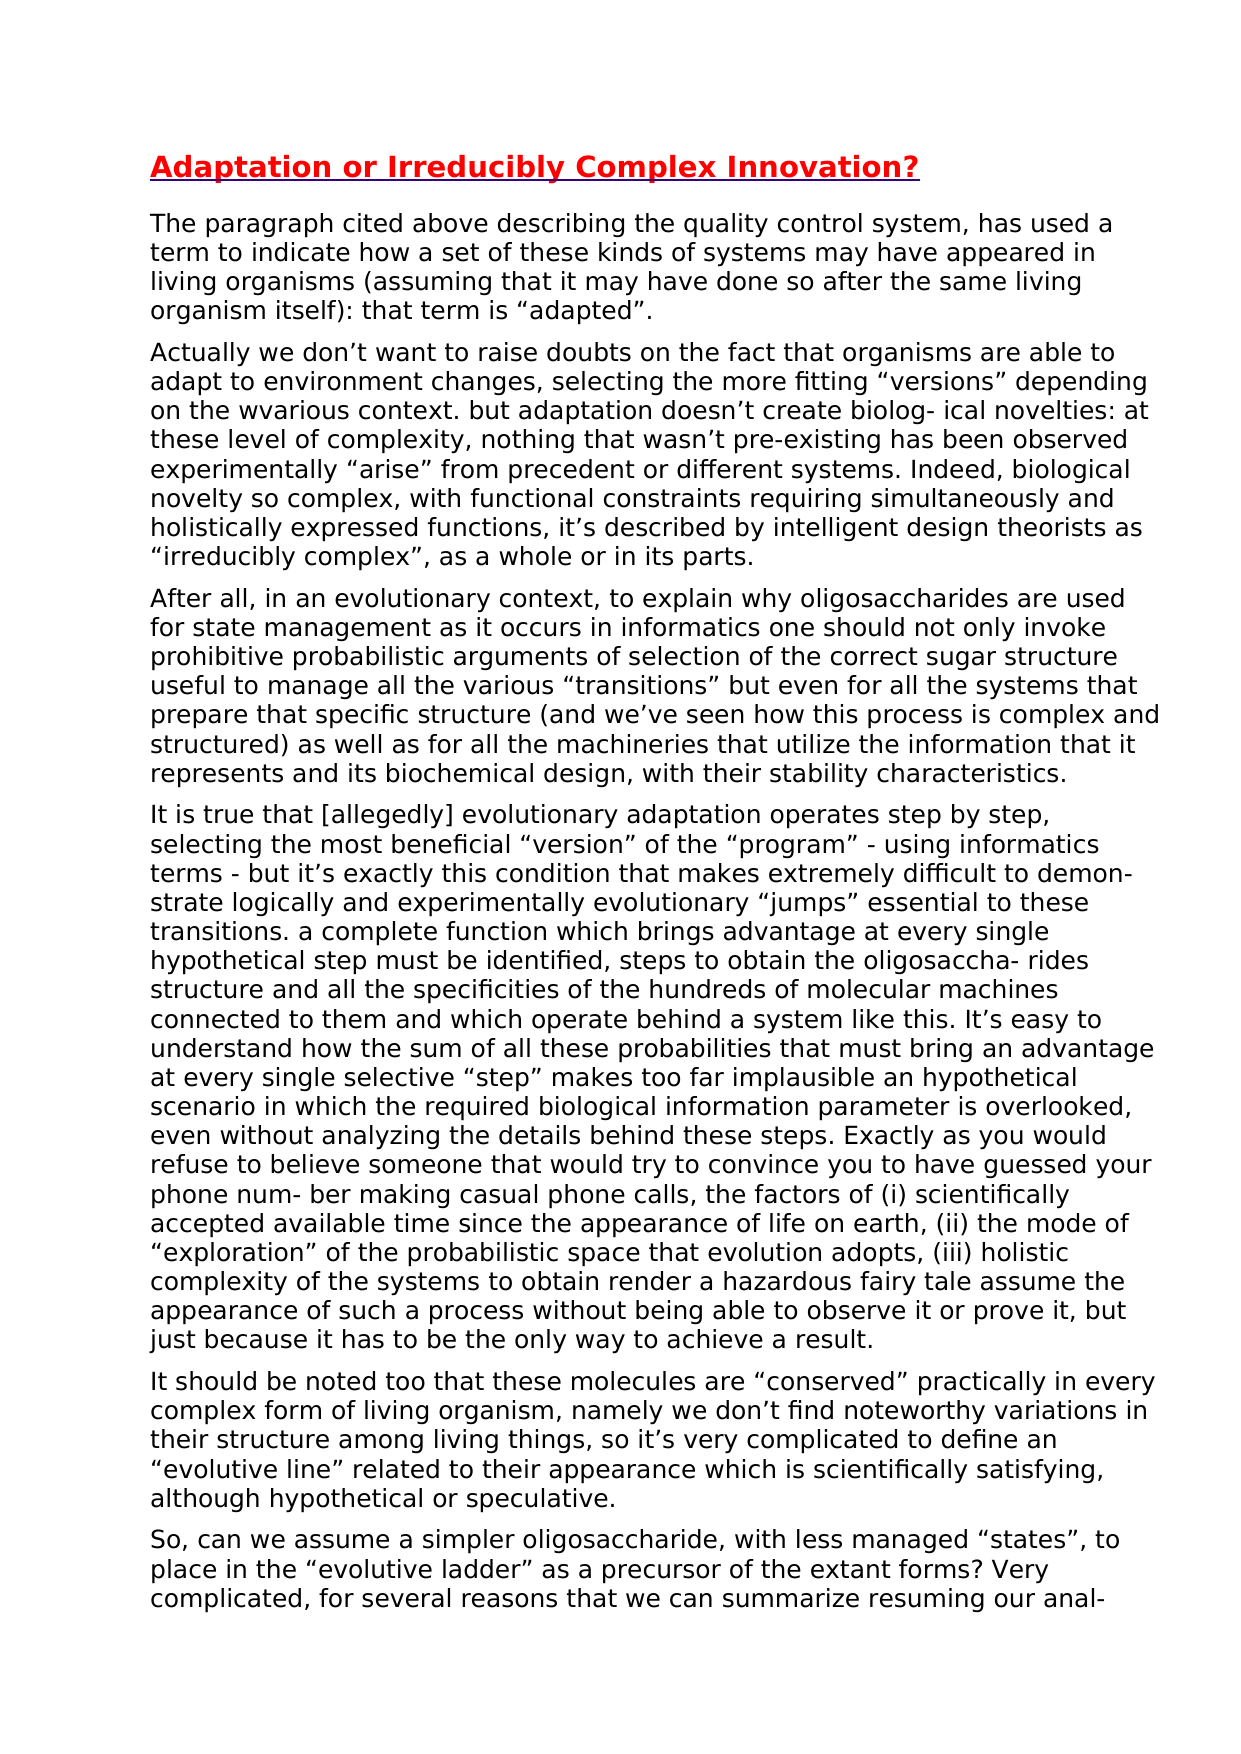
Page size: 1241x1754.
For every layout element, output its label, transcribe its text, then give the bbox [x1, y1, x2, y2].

text Actually we don’t want to raise doubts on the fact that organisms are able to adapt to environment changes, selecting the more fitting “versions” depending on the wvarious context. but adaptation doesn’t create biolog- ical novelties: at these level of complexity, nothing that wasn’t pre-existing has been observed experimentally “arise” from precedent or different systems. Indeed, biological novelty so complex, with functional constraints requiring simultaneously and holistically expressed functions, it’s described by intelligent design theorists as “irreducibly complex”, as a whole or in its parts. [150, 338, 1165, 571]
text So, can we assume a simpler oligosaccharide, with less managed “states”, to place in the “evolutive ladder” as a precursor of the extant forms? Very complicated, for several reasons that we can summarize resuming our anal- [150, 1526, 1165, 1613]
text The paragraph cited above describing the quality control system, has used a term to indicate how a set of these kinds of systems may have appeared in living organisms (assuming that it may have done so after the same living organism itself): that term is “adapted”. [150, 209, 1165, 326]
text It should be noted too that these molecules are “conserved” practically in every complex form of living organism, namely we don’t find noteworthy variations in their structure among living things, so it’s very complicated to define an “evolutive line” related to their appearance which is scientifically satisfying, although hypothetical or speculative. [150, 1367, 1165, 1513]
text It is true that [allegedly] evolutionary adaptation operates step by step, selecting the most beneficial “version” of the “program” - using informatics terms - but it’s exactly this condition that makes extremely difficult to demon- strate logically and experimentally evolutionary “jumps” essential to these transitions. a complete function which brings advantage at every single hypothetical step must be identified, steps to obtain the oligosaccha- rides structure and all the specificities of the hundreds of molecular machines connected to them and which operate behind a system like this. It’s easy to understand how the sum of all these probabilities that must bring an advantage at every single selective “step” makes too far implausible an hypothetical scenario in which the required biological information parameter is overlooked, even without analyzing the details behind these steps. Exactly as you would refuse to believe someone that would try to convince you to have guessed your phone num- ber making casual phone calls, the factors of (i) scientifically accepted available time since the appearance of life on earth, (ii) the mode of “exploration” of the probabilistic space that evolution adopts, (iii) holistic complexity of the systems to obtain render a hazardous fairy tale assume the appearance of such a process without being able to observe it or prove it, but just because it has to be the only way to achieve a result. [150, 801, 1165, 1355]
subtitle Adaptation or Irreducibly Complex Innovation? [150, 150, 1165, 184]
text After all, in an evolutionary context, to explain why oligosaccharides are used for state management as it occurs in informatics one should not only invoke prohibitive probabilistic arguments of selection of the correct sugar structure useful to manage all the various “transitions” but even for all the systems that prepare that specific structure (and we’ve seen how this process is complex and structured) as well as for all the machineries that utilize the information that it represents and its biochemical design, with their stability characteristics. [150, 584, 1165, 788]
